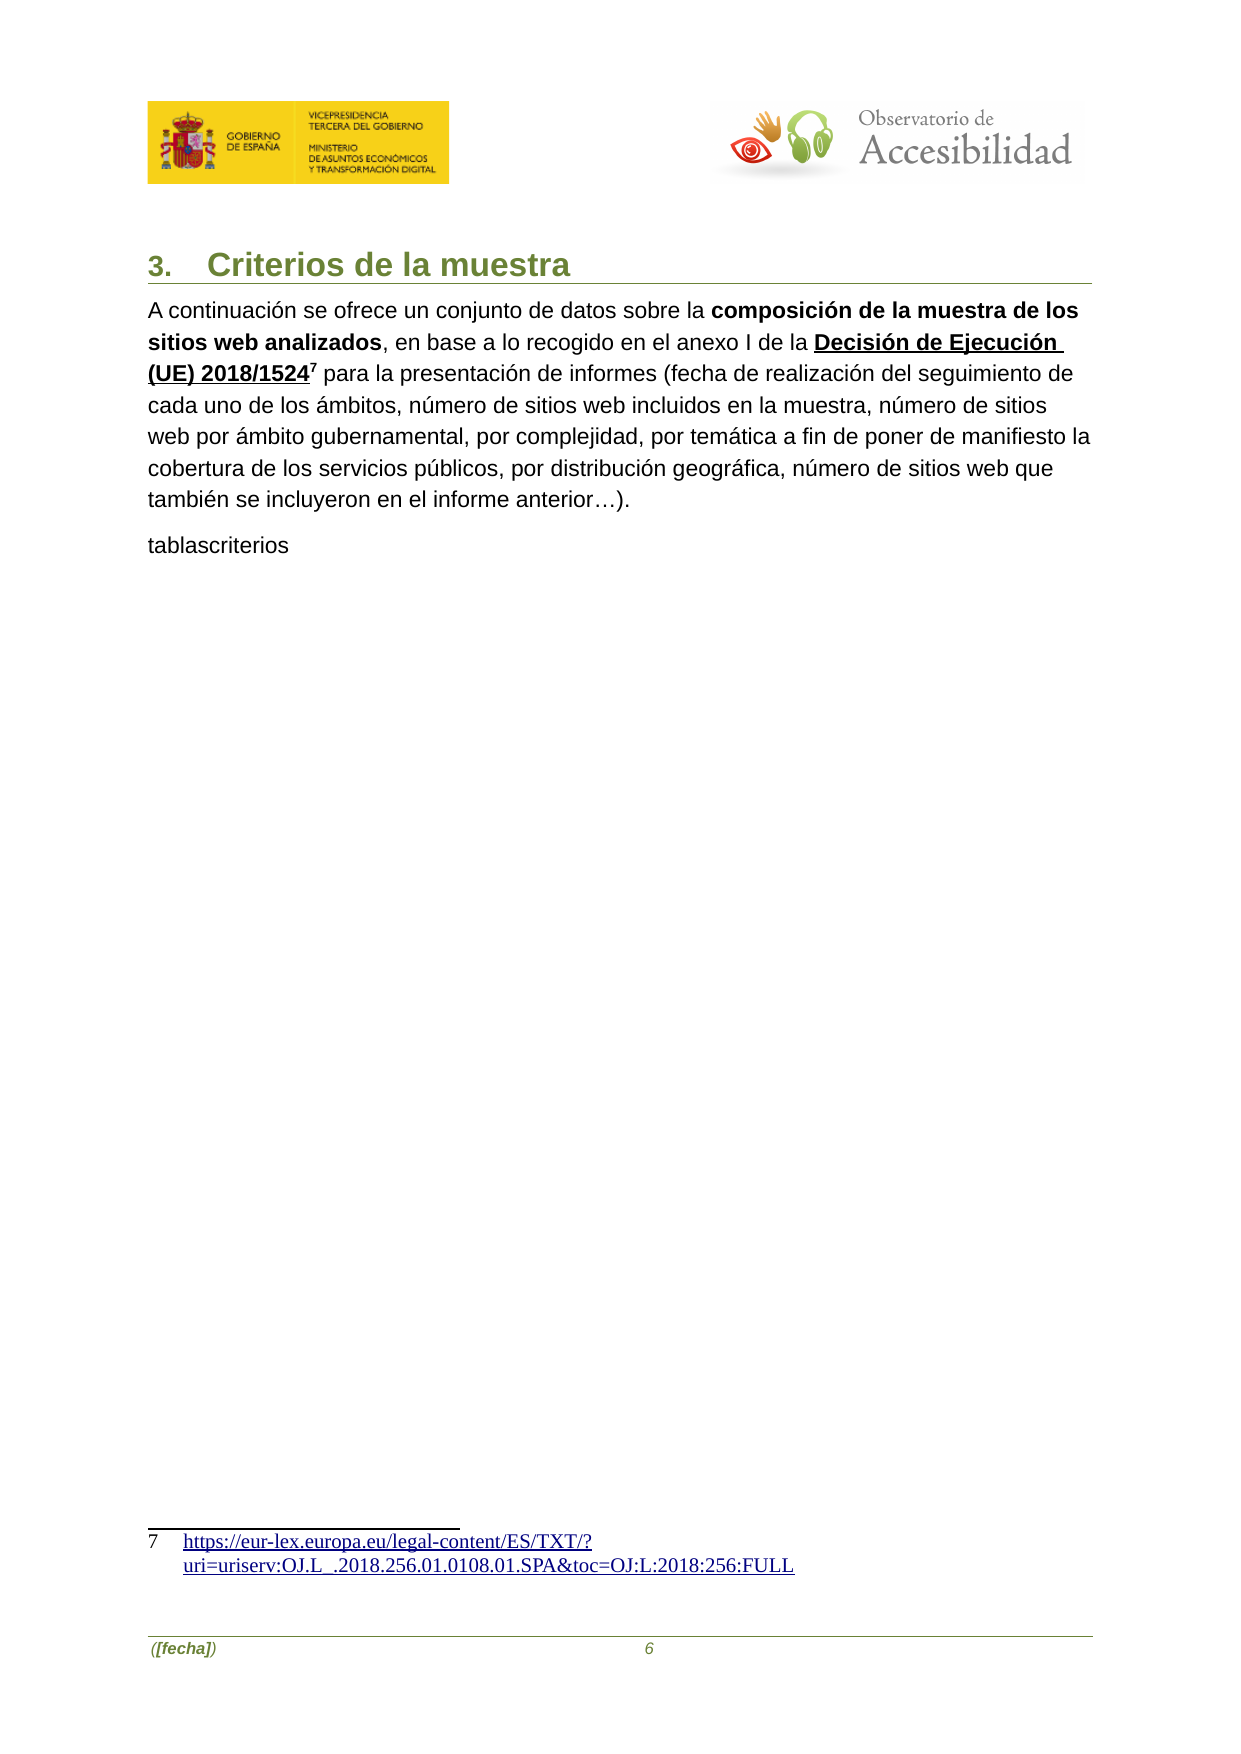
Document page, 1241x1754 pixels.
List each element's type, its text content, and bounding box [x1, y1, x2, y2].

text tablascriterios [148, 532, 1092, 559]
picture [710, 101, 1086, 184]
picture [147, 101, 450, 184]
subtitle Criterios de la muestra [148, 245, 1092, 283]
text A continuación se ofrece un conjunto de datos sobre la composición de la muestra de los sitios web analizados, en base a lo recogido en el anexo I de la Decisión de Ejecución (UE) 2018/1524 para la presentación de informes (fecha de realización del seguimiento de cada uno de los ámbitos, número de sitios web incluidos en la muestra, número de sitios web por ámbito gubernamental, por complejidad, por temática a fin de poner de manifiesto la cobertura de los servicios públicos, por distribución geográfica, número de sitios web que también se incluyeron en el informe anterior…). [148, 297, 1092, 513]
text https://eur-lex.europa.eu/legal-content/ES/TXT/?uri=uriserv:OJ.L_.2018.256.01.0108.01.SPA&toc=OJ:L:2018:256:FULL [148, 1529, 1092, 1577]
